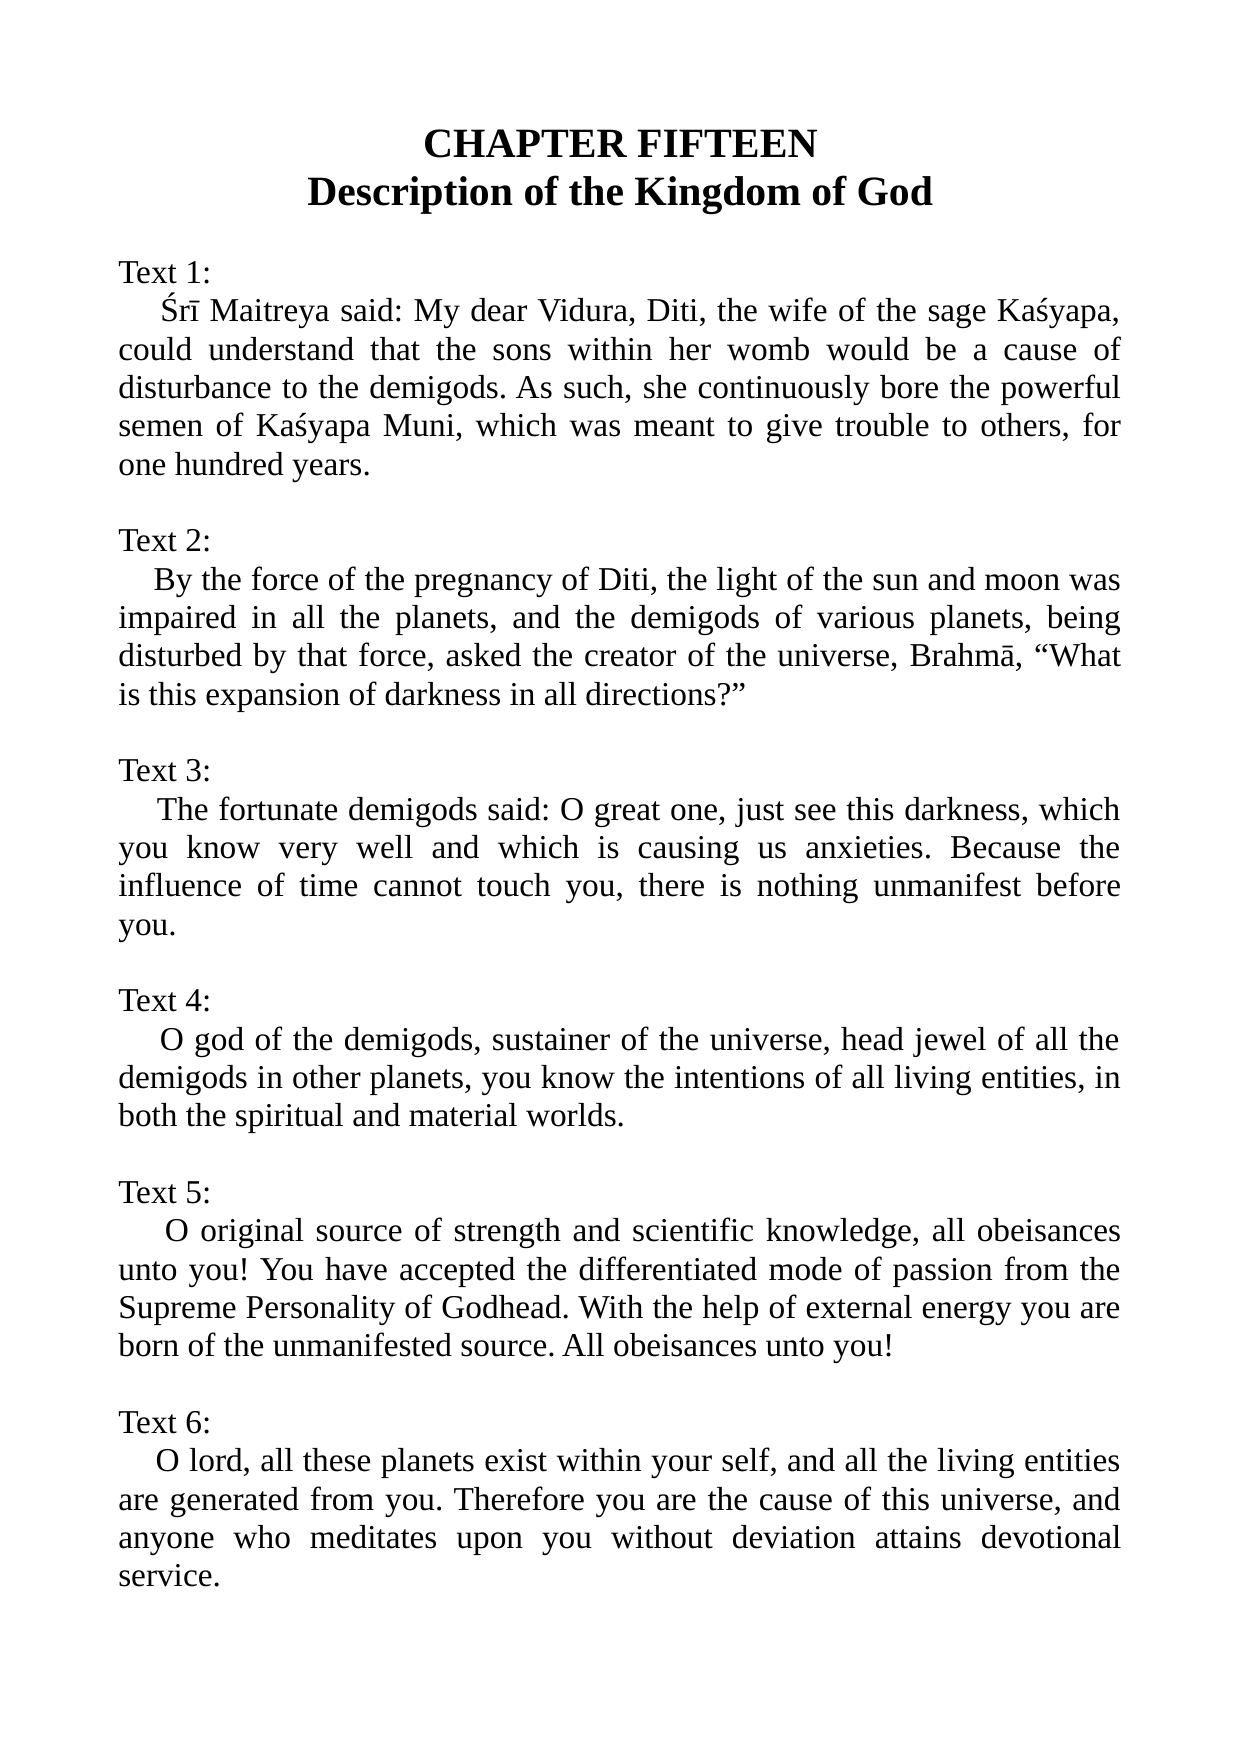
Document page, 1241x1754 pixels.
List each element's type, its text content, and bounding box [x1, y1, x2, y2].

text O lord, all these planets exist within your self, and all the living entities are generated from you. Therefore you are the cause of this universe, and anyone who meditates upon you without deviation attains devotional service. [118, 1441, 1122, 1594]
text Text 3: [118, 751, 1122, 789]
text Text 1: [118, 252, 1122, 291]
text Text 4: [118, 981, 1122, 1019]
text By the force of the pregnancy of Diti, the light of the sun and moon was impaired in all the planets, and the demigods of various planets, being disturbed by that force, asked the creator of the universe, Brahmā, “What is this expansion of darkness in all directions?” [118, 559, 1122, 712]
text Śrī Maitreya said: My dear Vidura, Diti, the wife of the sage Kaśyapa, could understand that the sons within her womb would be a cause of disturbance to the demigods. As such, she continuously bore the powerful semen of Kaśyapa Muni, which was meant to give trouble to others, for one hundred years. [118, 291, 1122, 482]
text Description of the Kingdom of God [118, 166, 1122, 214]
text The fortunate demigods said: O great one, just see this darkness, which you know very well and which is causing us anxieties. Because the influence of time cannot touch you, there is nothing unmanifest before you. [118, 789, 1122, 942]
text O original source of strength and scientific knowledge, all obeisances unto you! You have accepted the differentiated mode of passion from the Supreme Personality of Godhead. With the help of external energy you are born of the unmanifested source. All obeisances unto you! [118, 1211, 1122, 1364]
text Text 2: [118, 521, 1122, 559]
text Text 6: [118, 1402, 1122, 1441]
text Text 5: [118, 1172, 1122, 1211]
text CHAPTER FIFTEEN [118, 118, 1122, 166]
text O god of the demigods, sustainer of the universe, head jewel of all the demigods in other planets, you know the intentions of all living entities, in both the spiritual and material worlds. [118, 1019, 1122, 1134]
